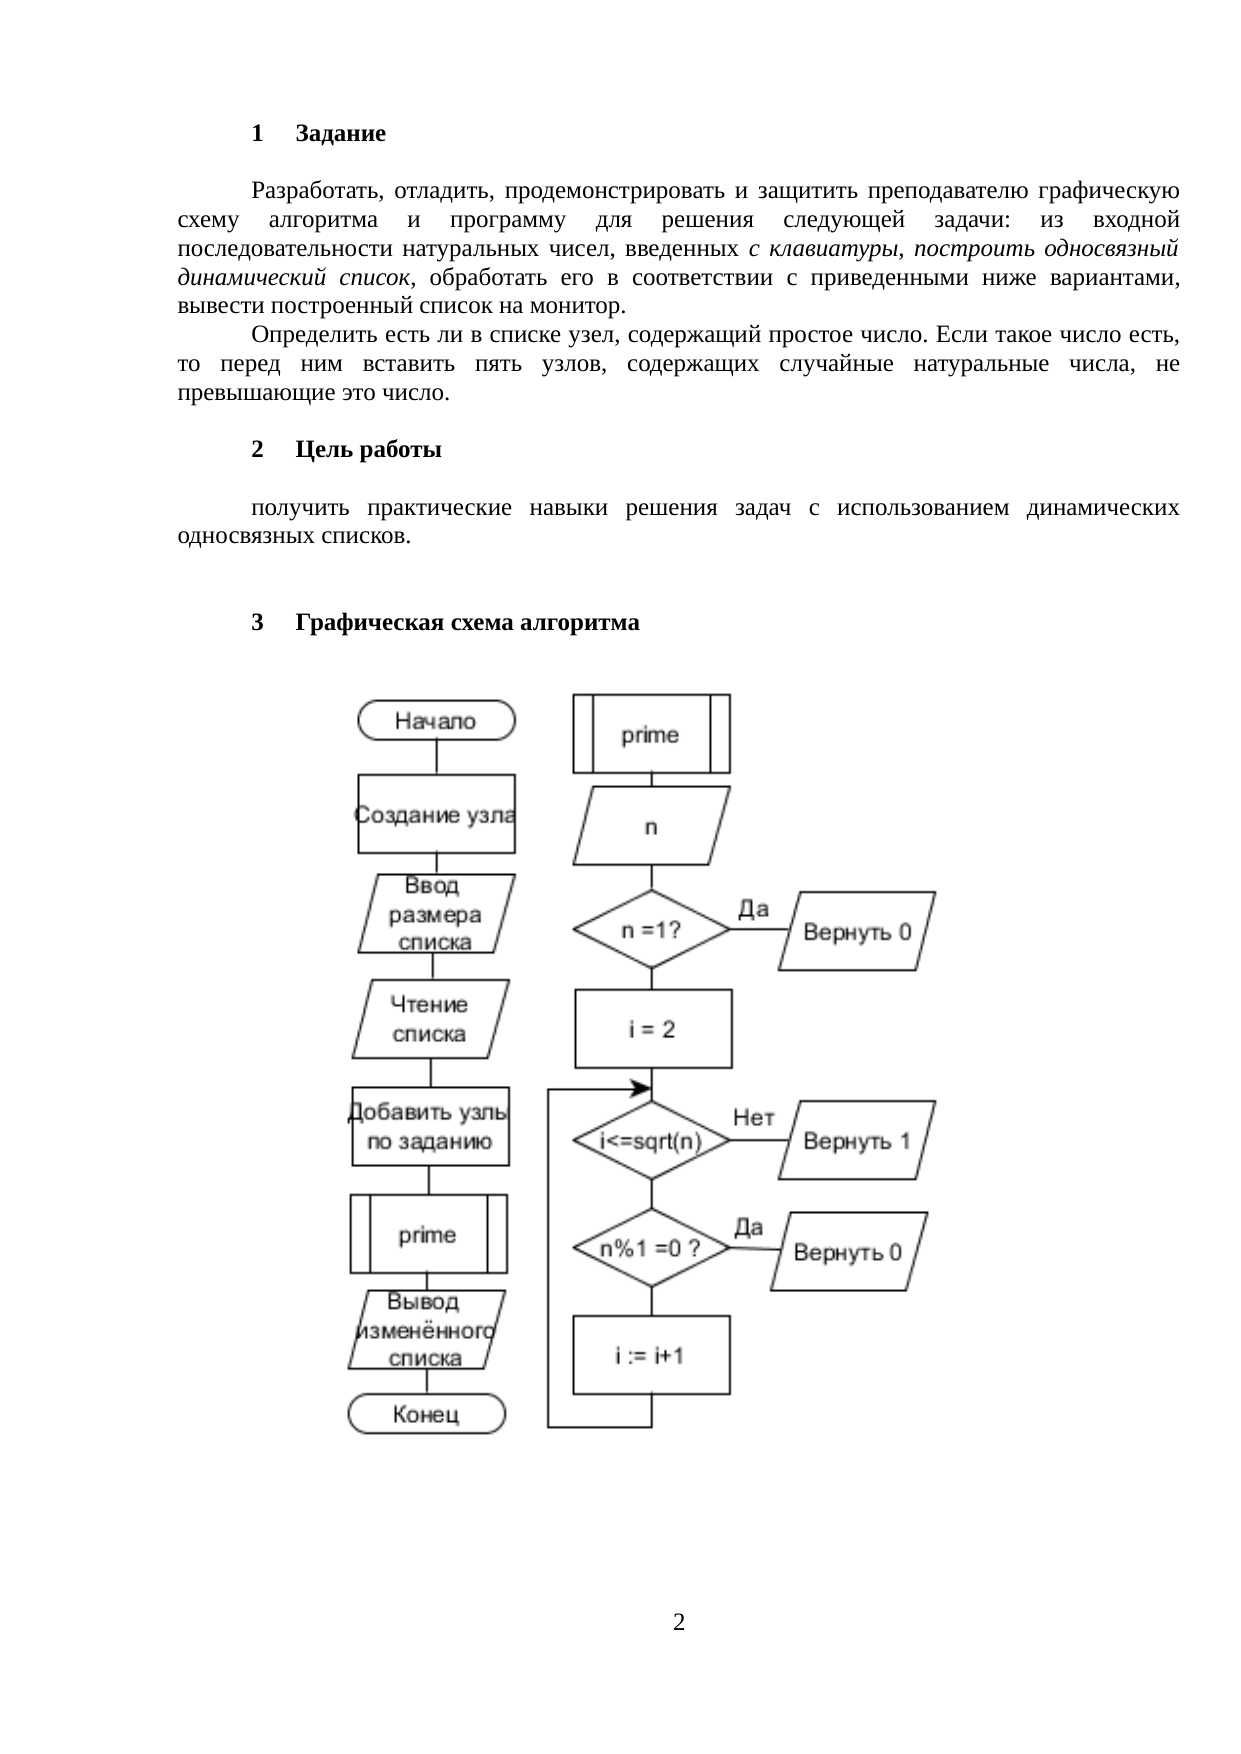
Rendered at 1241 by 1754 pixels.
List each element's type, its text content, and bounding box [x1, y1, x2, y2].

subtitle Цель работы [177, 434, 1181, 463]
subtitle Графическая схема алгоритма [177, 607, 1181, 636]
text Определить есть ли в списке узел, содержащий простое число. Если такое число есть, то перед ним вставить пять узлов, содержащих случайные натуральные числа, не превышающие это число. [177, 319, 1181, 406]
subtitle Задание [177, 118, 1181, 147]
text Разработать, отладить, продемонстрировать и защитить преподавателю графическую схему алгоритма и программу для решения следующей задачи: из входной последовательности натуральных чисел, введенных с клавиатуры, построить односвязный динамический список, обработать его в соответствии с приведенными ниже вариантами, вывести построенный список на монитор. [177, 176, 1181, 319]
picture [315, 665, 966, 1462]
text получить практические навыки решения задач с использованием динамических односвязных списков. [177, 492, 1181, 549]
